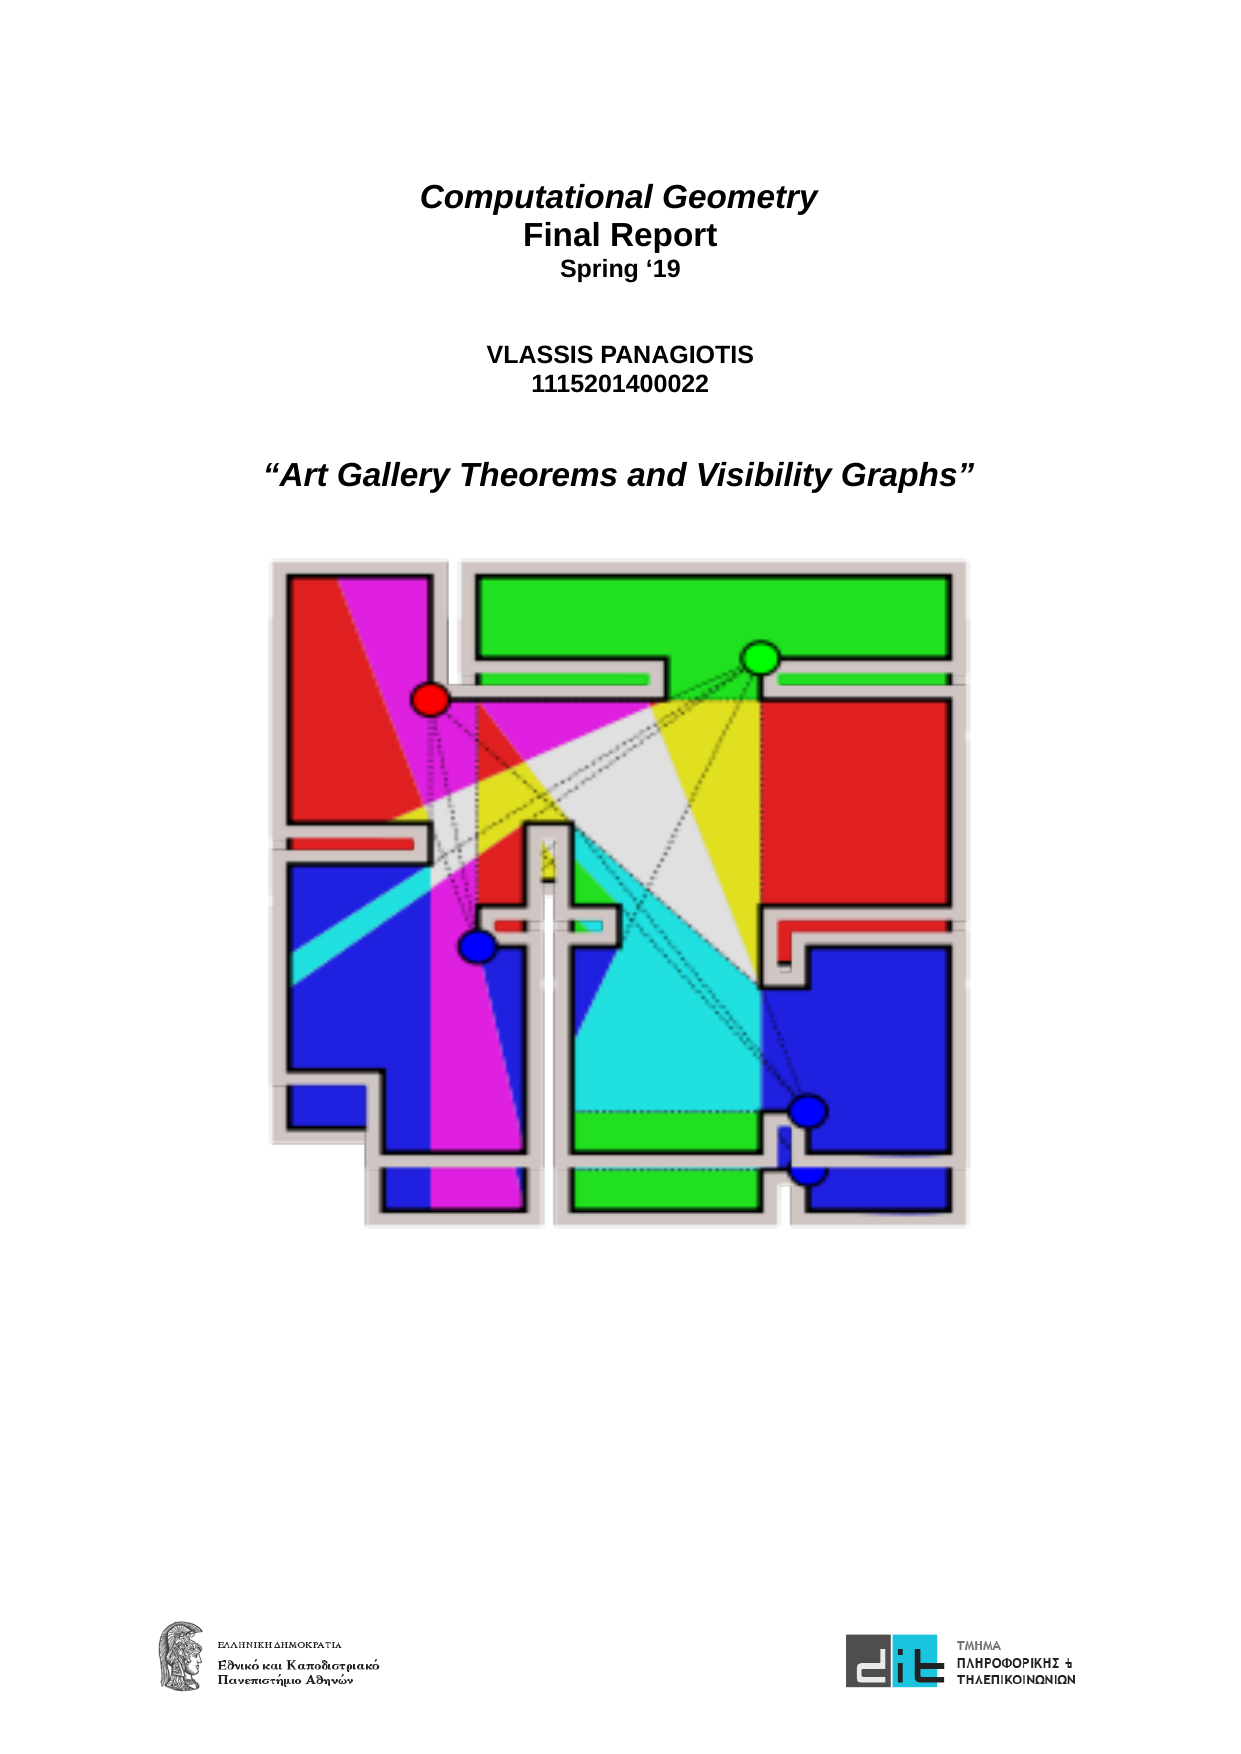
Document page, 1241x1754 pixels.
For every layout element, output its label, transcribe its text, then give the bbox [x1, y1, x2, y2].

text Spring ‘19 [118, 254, 1122, 282]
text VLASSIS PANAGIOTIS [118, 340, 1122, 369]
text Computational Geometry [118, 177, 1122, 215]
text “Art Gallery Theorems and Visibility Graphs” [118, 455, 1122, 493]
text Final Report [118, 215, 1122, 254]
text 1115201400022 [118, 369, 1122, 397]
picture [243, 536, 998, 1253]
picture [118, 1607, 1123, 1708]
